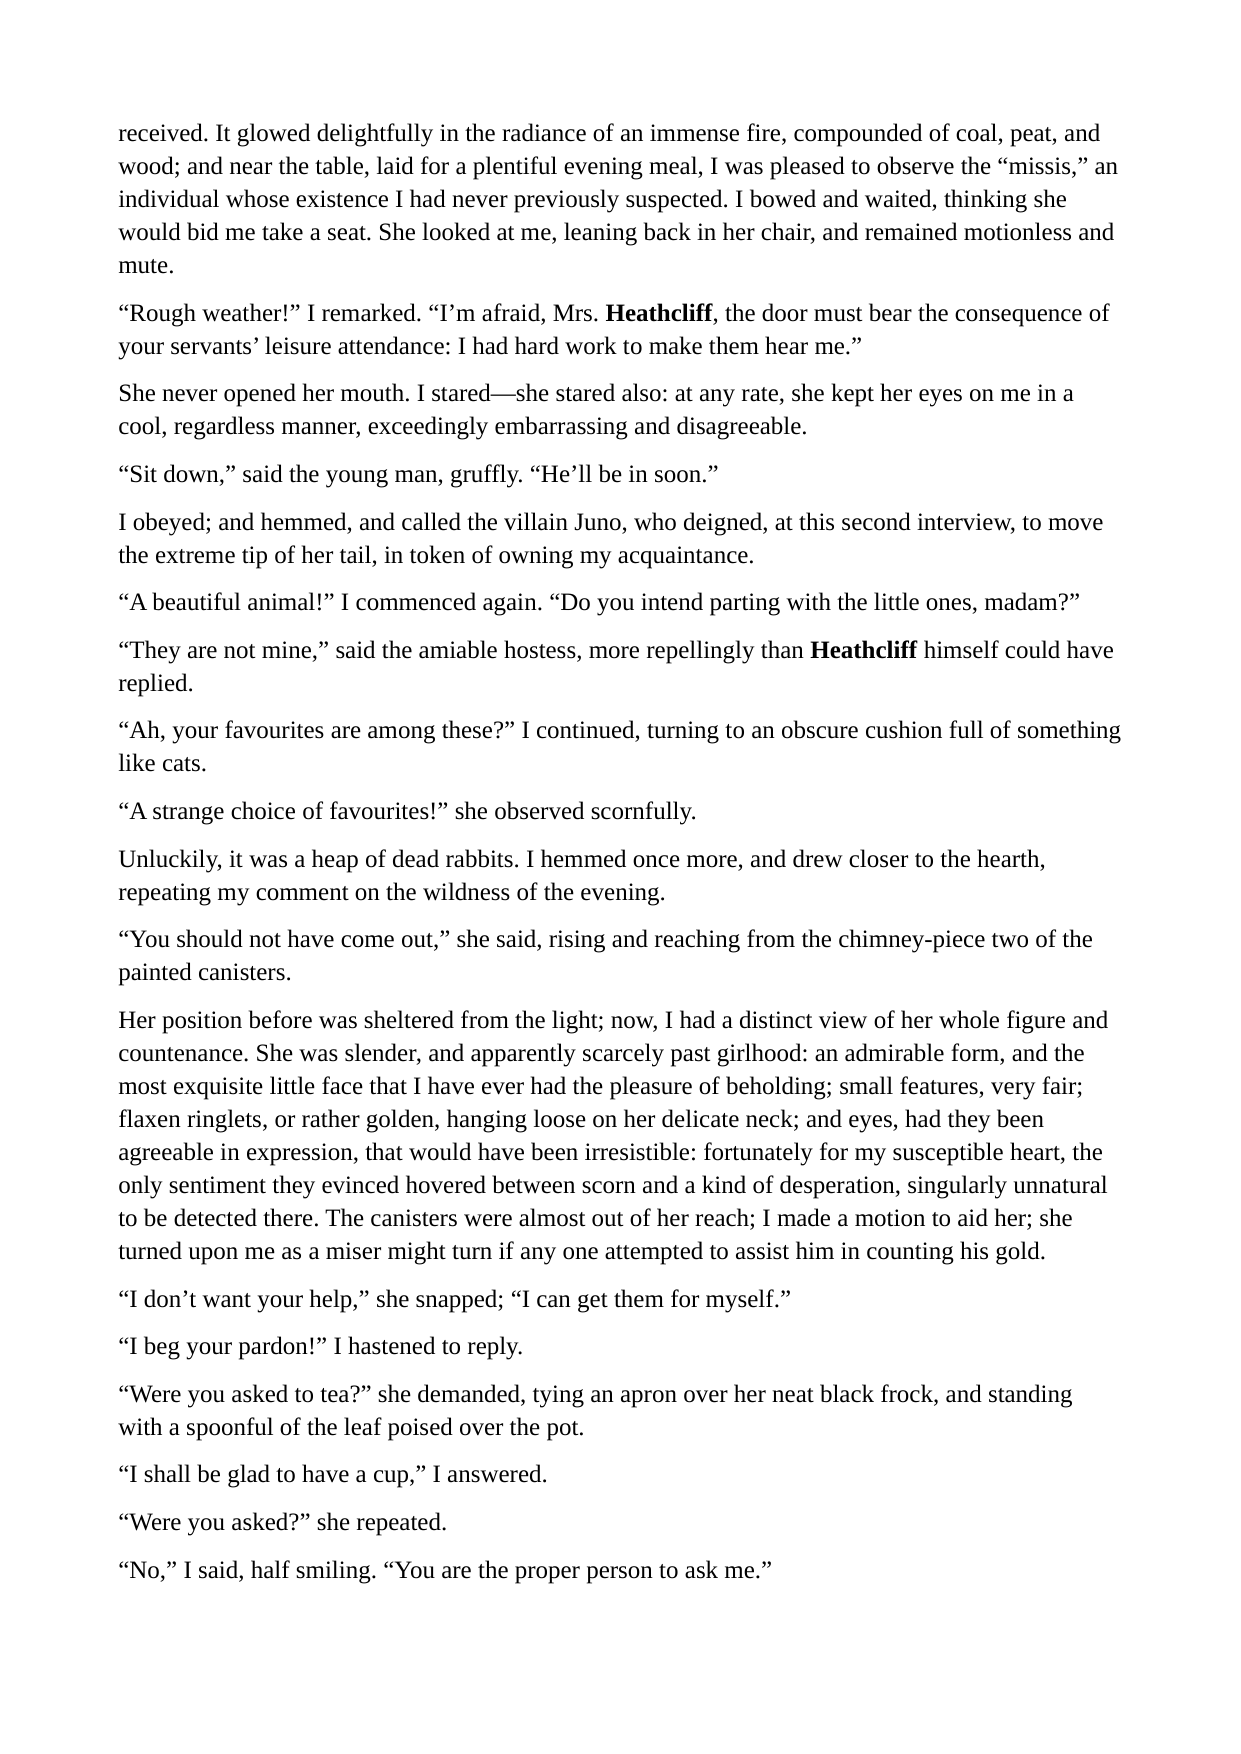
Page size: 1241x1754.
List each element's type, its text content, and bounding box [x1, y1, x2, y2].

text “You should not have come out,” she said, rising and reaching from the chimney-piece two of the painted canisters. [118, 924, 1122, 986]
text “I shall be glad to have a cup,” I answered. [118, 1459, 1122, 1488]
text “Were you asked?” she repeated. [118, 1507, 1122, 1536]
text “I don’t want your help,” she snapped; “I can get them for myself.” [118, 1284, 1122, 1312]
text “Ah, your favourites are among these?” I continued, turning to an obscure cushion full of something like cats. [118, 716, 1122, 777]
text “No,” I said, half smiling. “You are the proper person to ask me.” [118, 1555, 1122, 1583]
text Her position before was sheltered from the light; now, I had a distinct view of her whole figure and countenance. She was slender, and apparently scarcely past girlhood: an admirable form, and the most exquisite little face that I have ever had the pleasure of beholding; small features, very fair; flaxen ringlets, or rather golden, hanging loose on her delicate neck; and eyes, had they been agreeable in expression, that would have been irresistible: fortunately for my susceptible heart, the only sentiment they evinced hovered between scorn and a kind of desperation, singularly unnatural to be detected there. The canisters were almost out of her reach; I made a motion to aid her; she turned upon me as a miser might turn if any one attempted to assist him in counting his gold. [118, 1005, 1122, 1265]
text Unluckily, it was a heap of dead rabbits. I hemmed once more, and drew closer to the hearth, repeating my comment on the wildness of the evening. [118, 844, 1122, 906]
text “I beg your pardon!” I hastened to reply. [118, 1331, 1122, 1360]
text “Sit down,” said the young man, gruffly. “He’ll be in soon.” [118, 459, 1122, 488]
text “They are not mine,” said the amiable hostess, more repellingly than Heathcliff himself could have replied. [118, 635, 1122, 697]
text “A strange choice of favourites!” she observed scornfully. [118, 796, 1122, 825]
text “Were you asked to tea?” she demanded, tying an apron over her neat black frock, and standing with a spoonful of the leaf poised over the pot. [118, 1379, 1122, 1441]
text I obeyed; and hemmed, and called the villain Juno, who deigned, at this second interview, to move the extreme tip of her tail, in token of owning my acquaintance. [118, 507, 1122, 568]
text “A beautiful animal!” I commenced again. “Do you intend parting with the little ones, madam?” [118, 587, 1122, 616]
text “Rough weather!” I remarked. “I’m afraid, Mrs. Heathcliff, the door must bear the consequence of your servants’ leisure attendance: I had hard work to make them hear me.” [118, 298, 1122, 359]
text received. It glowed delightfully in the radiance of an immense fire, compounded of coal, peat, and wood; and near the table, laid for a plentiful evening meal, I was pleased to observe the “missis,” an individual whose existence I had never previously suspected. I bowed and waited, thinking she would bid me take a seat. She looked at me, leaning back in her chair, and remained motionless and mute. [118, 118, 1122, 279]
text She never opened her mouth. I stared—she stared also: at any rate, she kept her eyes on me in a cool, regardless manner, exceedingly embarrassing and disagreeable. [118, 378, 1122, 440]
